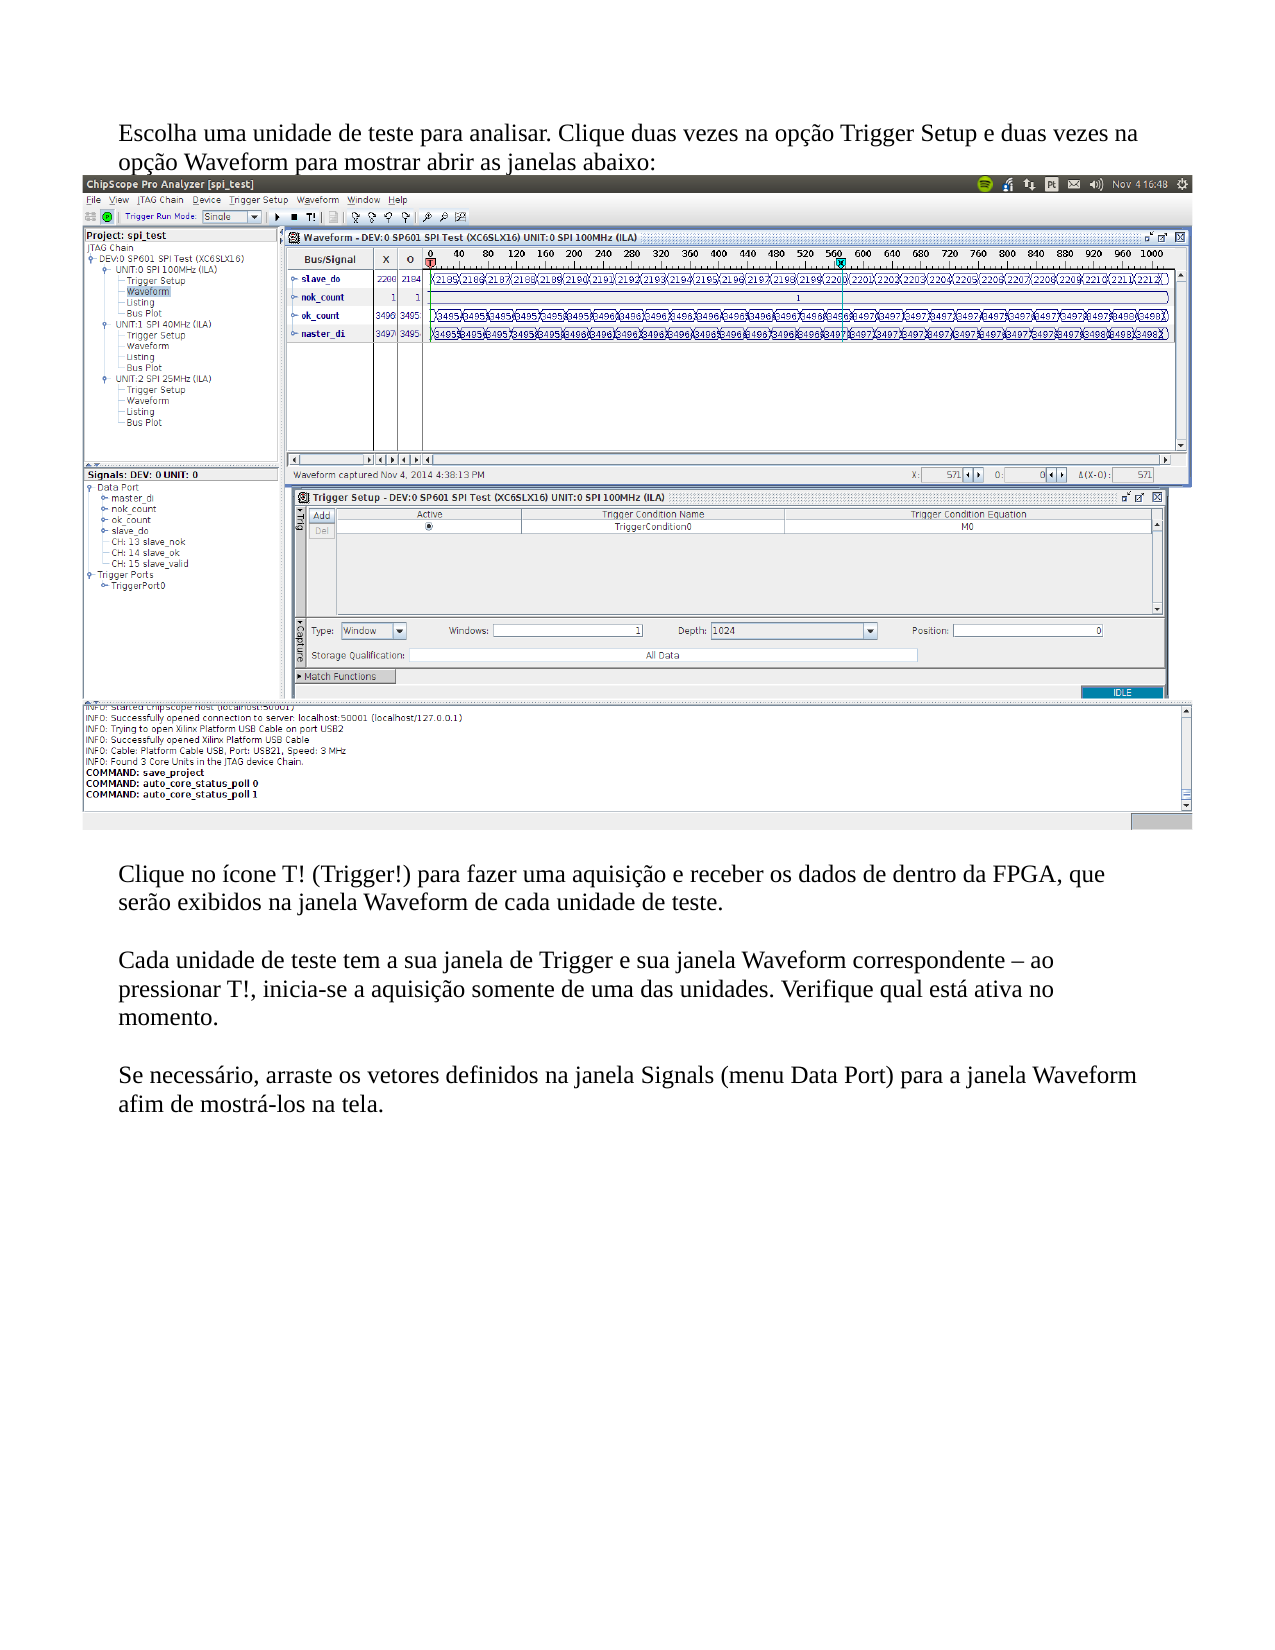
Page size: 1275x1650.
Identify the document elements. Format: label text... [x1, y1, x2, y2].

text Cada unidade de teste tem a sua janela de Trigger e sua janela Waveform correspondente – ao pressionar T!, inicia-se a aquisição somente de uma das unidades. Verifique qual está ativa no momento. [118, 945, 1157, 1031]
text Clique no ícone T! (Trigger!) para fazer uma aquisição e receber os dados de dentro da FPGA, que serão exibidos na janela Waveform de cada unidade de teste. [118, 859, 1157, 916]
text Escolha uma unidade de teste para analisar. Clique duas vezes na opção Trigger Setup e duas vezes na opção Waveform para mostrar abrir as janelas abaixo: [118, 118, 1157, 175]
text Se necessário, arraste os vetores definidos na janela Signals (menu Data Port) para a janela Waveform afim de mostrá-los na tela. [118, 1060, 1157, 1117]
picture [82, 175, 1193, 830]
